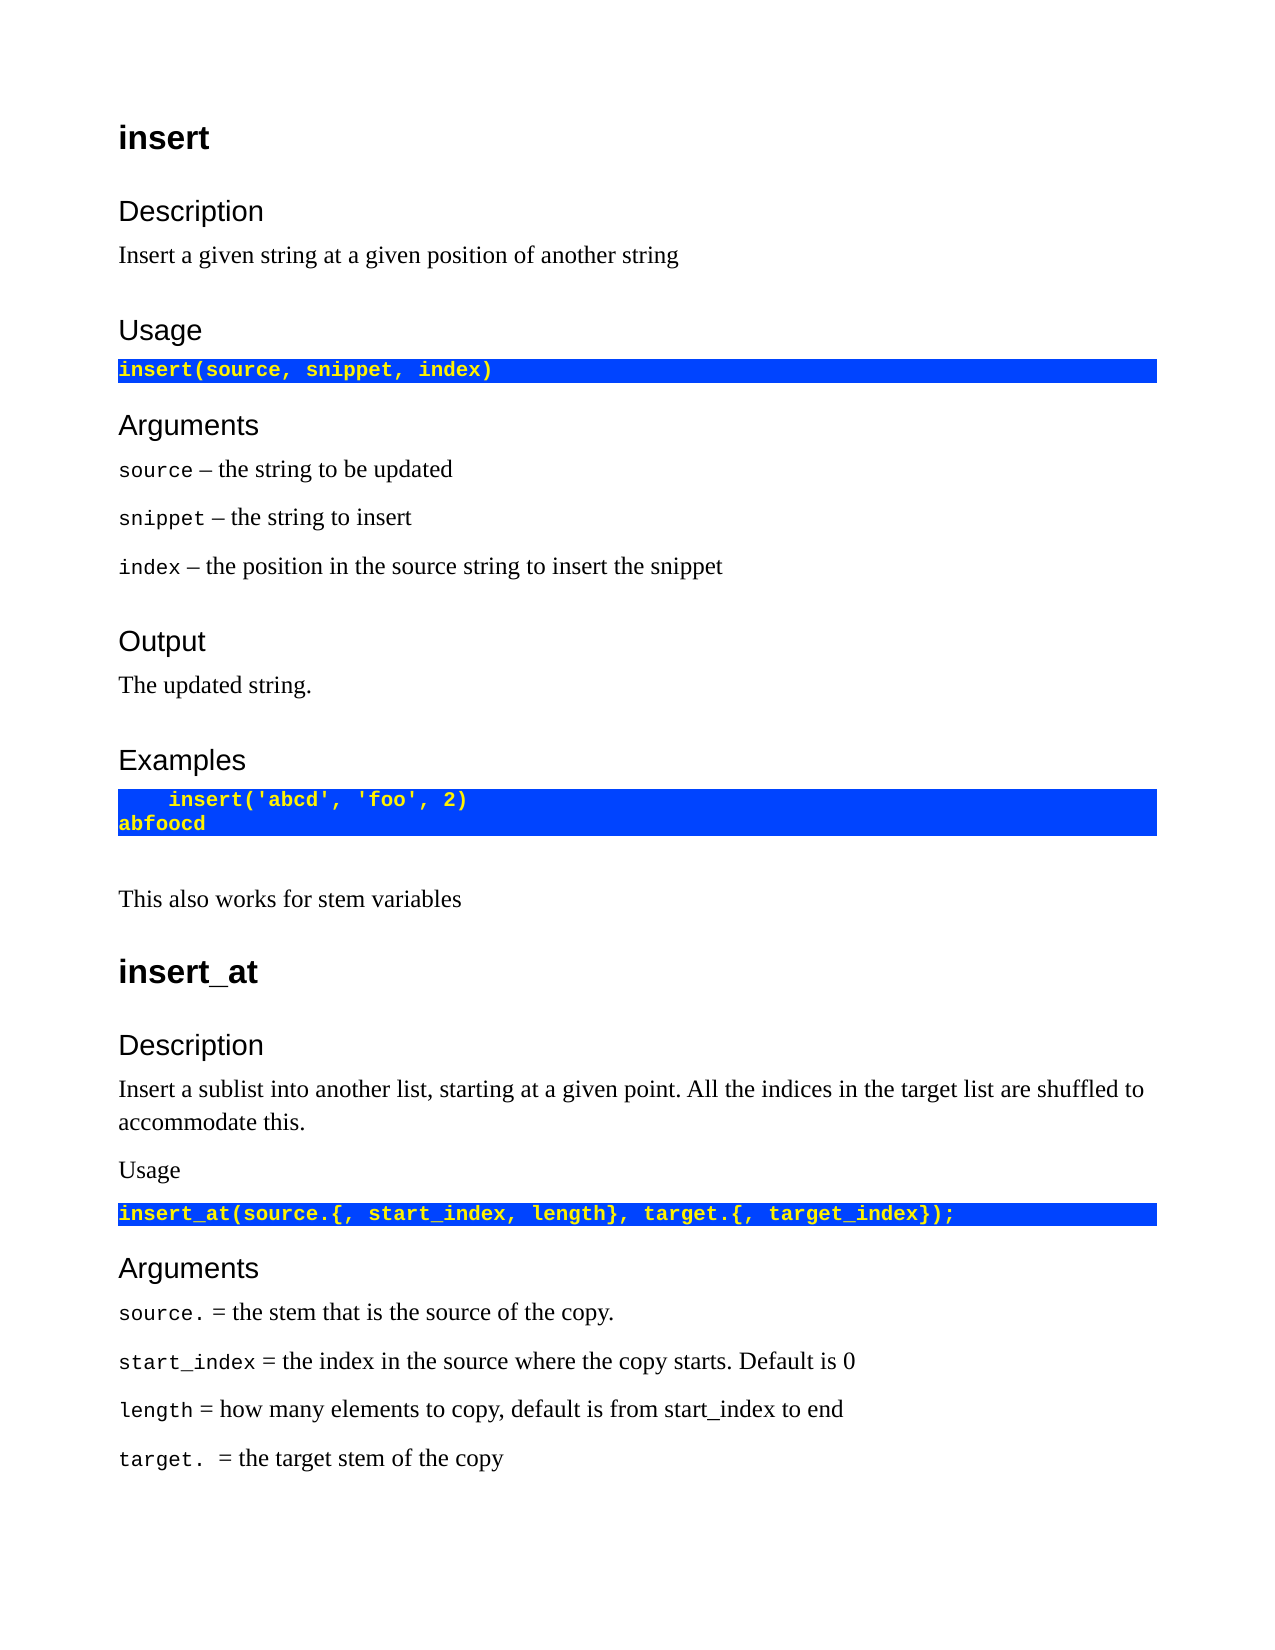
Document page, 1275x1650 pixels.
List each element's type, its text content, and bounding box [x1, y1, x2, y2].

text length = how many elements to copy, default is from start_index to end [118, 1394, 1157, 1424]
text Usage [118, 1155, 1157, 1184]
text insert_at(source.{, start_index, length}, target.{, target_index}); [118, 1203, 1157, 1226]
text This also works for stem variables [118, 884, 1157, 913]
subtitle insert [118, 118, 1157, 157]
subtitle Description [118, 1028, 1157, 1062]
text insert(source, snippet, index) [118, 359, 1157, 383]
text index – the position in the source string to insert the snippet [118, 551, 1157, 580]
text start_index = the index in the source where the copy starts. Default is 0 [118, 1346, 1157, 1376]
subtitle Output [118, 624, 1157, 658]
subtitle Usage [118, 313, 1157, 346]
text Insert a given string at a given position of another string [118, 240, 1157, 269]
subtitle Description [118, 194, 1157, 228]
text snippet – the string to insert [118, 502, 1157, 532]
subtitle Arguments [118, 408, 1157, 441]
text insert('abcd', 'foo', 2) [118, 789, 1157, 813]
text target. = the target stem of the copy [118, 1443, 1157, 1473]
text abfoocd [118, 813, 1157, 836]
text The updated string. [118, 670, 1157, 699]
subtitle Arguments [118, 1251, 1157, 1285]
subtitle insert_at [118, 952, 1157, 991]
text Insert a sublist into another list, starting at a given point. All the indices in the target list are shuffled to accommodate this. [118, 1074, 1157, 1136]
text source. = the stem that is the source of the copy. [118, 1297, 1157, 1327]
text source – the string to be updated [118, 454, 1157, 483]
subtitle Examples [118, 743, 1157, 776]
